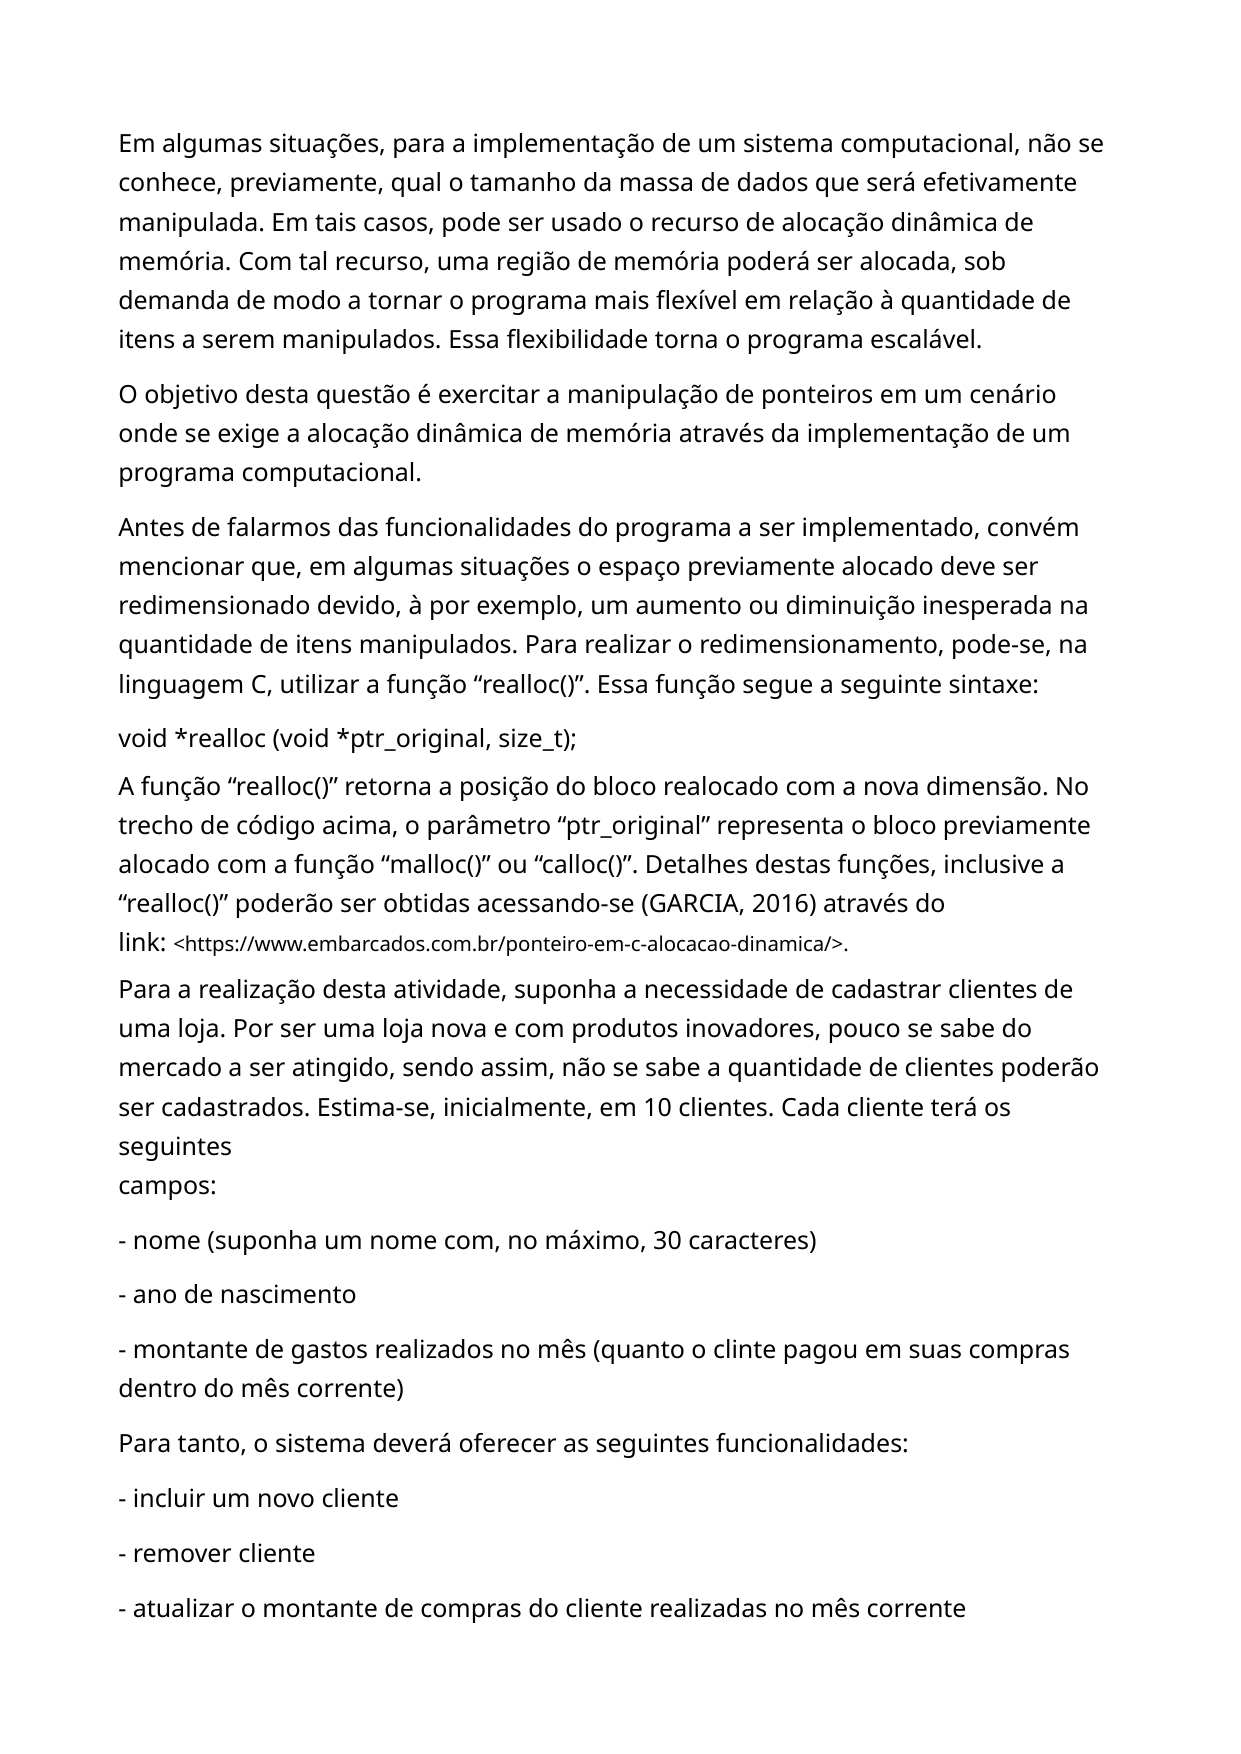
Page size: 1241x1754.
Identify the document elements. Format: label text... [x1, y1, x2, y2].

text - ano de nascimento [118, 1277, 1122, 1311]
text Para tanto, o sistema deverá oferecer as seguintes funcionalidades: [118, 1426, 1122, 1460]
text void *realloc (void *ptr_original, size_t); [118, 721, 1122, 755]
text - incluir um novo cliente [118, 1481, 1122, 1515]
text - montante de gastos realizados no mês (quanto o clinte pagou em suas compras dentro do mês corrente) [118, 1332, 1122, 1405]
text - atualizar o montante de compras do cliente realizadas no mês corrente [118, 1590, 1122, 1624]
text Para a realização desta atividade, suponha a necessidade de cadastrar clientes de uma loja. Por ser uma loja nova e com produtos inovadores, pouco se sabe do mercado a ser atingido, sendo assim, não se sabe a quantidade de clientes poderão ser cadastrados. Estima-se, inicialmente, em 10 clientes. Cada cliente terá os seguintes campos: [118, 972, 1122, 1202]
text Em algumas situações, para a implementação de um sistema computacional, não se conhece, previamente, qual o tamanho da massa de dados que será efetivamente manipulada. Em tais casos, pode ser usado o recurso de alocação dinâmica de memória. Com tal recurso, uma região de memória poderá ser alocada, sob demanda de modo a tornar o programa mais flexível em relação à quantidade de itens a serem manipulados. Essa flexibilidade torna o programa escalável. [118, 126, 1122, 356]
text - remover cliente [118, 1536, 1122, 1569]
text A função “realloc()” retorna a posição do bloco realocado com a nova dimensão. No trecho de código acima, o parâmetro “ptr_original” representa o bloco previamente alocado com a função “malloc()” ou “calloc()”. Detalhes destas funções, inclusive a “realloc()” poderão ser obtidas acessando-se (GARCIA, 2016) através do link: <https://www.embarcados.com.br/ponteiro-em-c-alocacao-dinamica/>. [118, 768, 1122, 959]
text Antes de falarmos das funcionalidades do programa a ser implementado, convém mencionar que, em algumas situações o espaço previamente alocado deve ser redimensionado devido, à por exemplo, um aumento ou diminuição inesperada na quantidade de itens manipulados. Para realizar o redimensionamento, pode-se, na linguagem C, utilizar a função “realloc()”. Essa função segue a seguinte sintaxe: [118, 510, 1122, 700]
text O objetivo desta questão é exercitar a manipulação de ponteiros em um cenário onde se exige a alocação dinâmica de memória através da implementação de um programa computacional. [118, 377, 1122, 489]
text - nome (suponha um nome com, no máximo, 30 caracteres) [118, 1222, 1122, 1256]
